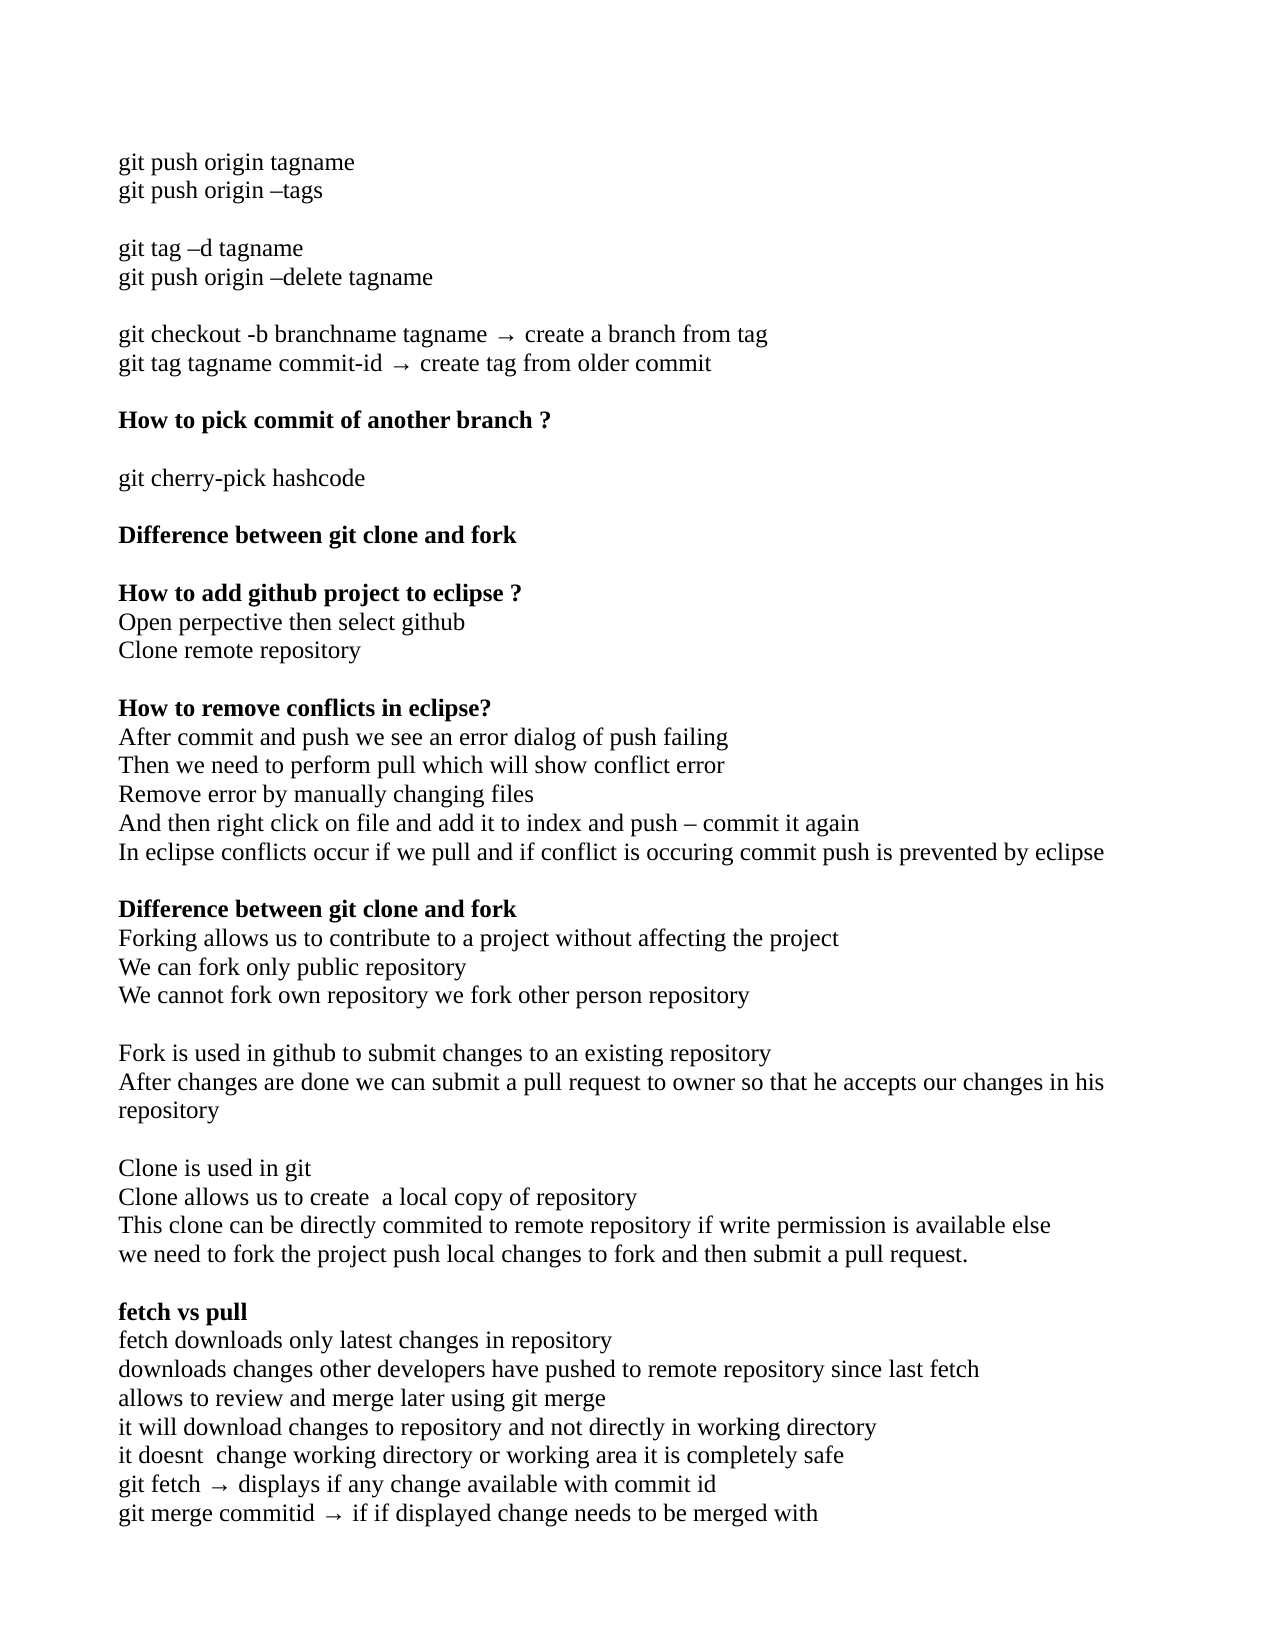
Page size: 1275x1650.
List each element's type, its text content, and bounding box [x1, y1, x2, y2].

text Clone remote repository [118, 636, 1157, 664]
text Clone allows us to create a local copy of repository [118, 1182, 1157, 1211]
text we need to fork the project push local changes to fork and then submit a pull request. [118, 1239, 1157, 1268]
text fetch downloads only latest changes in repository [118, 1326, 1157, 1354]
text git push origin –tags [118, 176, 1157, 204]
text git merge commitid → if if displayed change needs to be merged with [118, 1498, 1157, 1527]
text it doesnt change working directory or working area it is completely safe [118, 1441, 1157, 1469]
text Fork is used in github to submit changes to an existing repository [118, 1038, 1157, 1067]
text How to remove conflicts in eclipse? [118, 693, 1157, 722]
text git push origin tagname [118, 147, 1157, 176]
text Difference between git clone and fork [118, 521, 1157, 549]
text Forking allows us to contribute to a project without affecting the project [118, 923, 1157, 952]
text After commit and push we see an error dialog of push failing [118, 722, 1157, 751]
text After changes are done we can submit a pull request to owner so that he accepts our changes in his repository [118, 1067, 1157, 1124]
text git tag tagname commit-id → create tag from older commit [118, 348, 1157, 377]
text How to pick commit of another branch ? [118, 406, 1157, 434]
text git tag –d tagname [118, 233, 1157, 262]
text In eclipse conflicts occur if we pull and if conflict is occuring commit push is prevented by eclipse [118, 837, 1157, 866]
text We cannot fork own repository we fork other person repository [118, 981, 1157, 1009]
text git checkout -b branchname tagname → create a branch from tag [118, 319, 1157, 348]
text And then right click on file and add it to index and push – commit it again [118, 808, 1157, 837]
text Then we need to perform pull which will show conflict error [118, 751, 1157, 779]
text git cherry-pick hashcode [118, 463, 1157, 492]
text This clone can be directly commited to remote repository if write permission is available else [118, 1211, 1157, 1239]
text We can fork only public repository [118, 952, 1157, 981]
text fetch vs pull [118, 1297, 1157, 1326]
text How to add github project to eclipse ? [118, 578, 1157, 607]
text Open perpective then select github [118, 607, 1157, 636]
text Remove error by manually changing files [118, 779, 1157, 808]
text downloads changes other developers have pushed to remote repository since last fetch [118, 1354, 1157, 1383]
text Clone is used in git [118, 1153, 1157, 1182]
text Difference between git clone and fork [118, 894, 1157, 923]
text git fetch → displays if any change available with commit id [118, 1469, 1157, 1498]
text allows to review and merge later using git merge [118, 1383, 1157, 1412]
text it will download changes to repository and not directly in working directory [118, 1412, 1157, 1441]
text git push origin –delete tagname [118, 262, 1157, 291]
